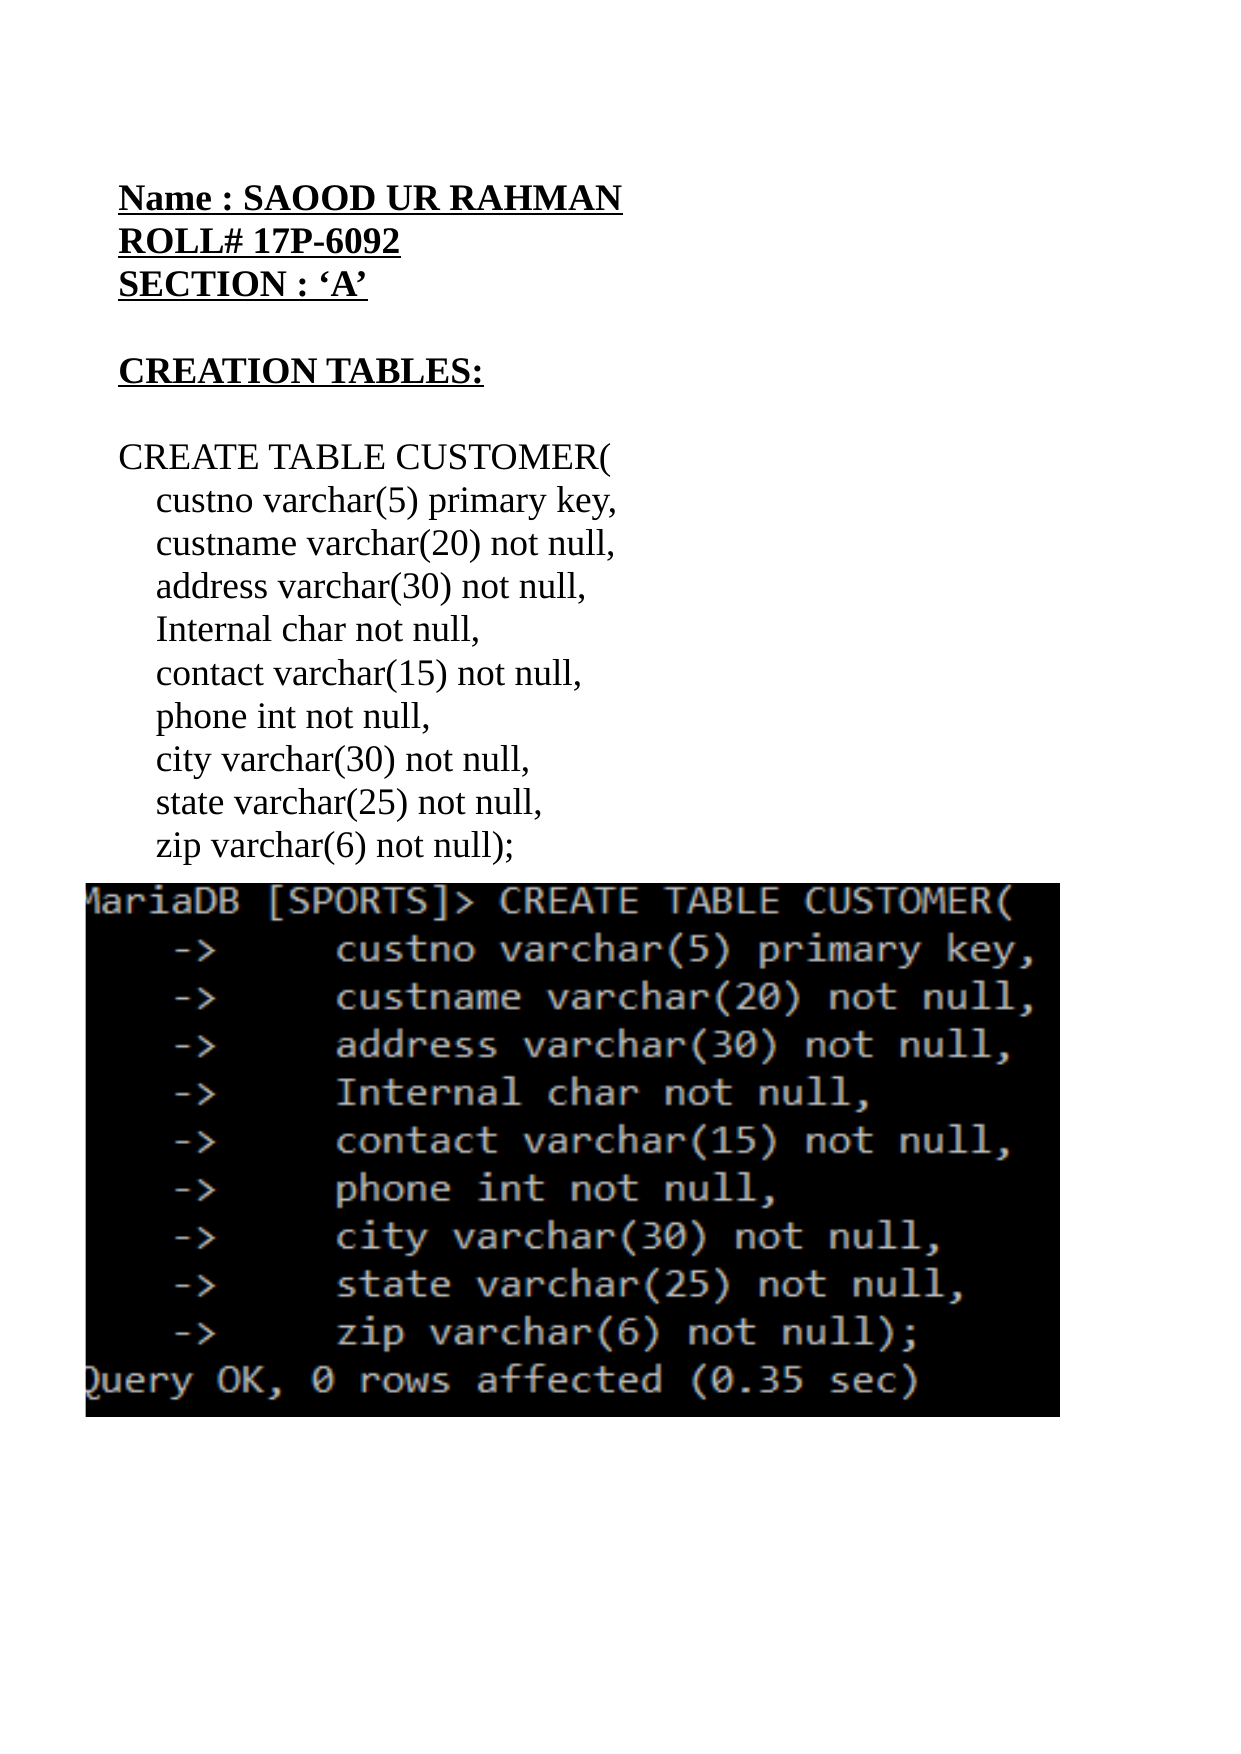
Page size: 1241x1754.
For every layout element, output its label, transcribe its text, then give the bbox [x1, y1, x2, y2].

text ROLL# 17P-6092 [118, 219, 1122, 262]
text SECTION : ‘A’ [118, 262, 1122, 305]
text CREATE TABLE CUSTOMER( [118, 434, 1122, 477]
picture [85, 883, 1060, 1417]
text custno varchar(5) primary key, [118, 477, 1122, 521]
text phone int not null, [118, 693, 1122, 736]
text city varchar(30) not null, [118, 736, 1122, 779]
text address varchar(30) not null, [118, 564, 1122, 607]
text custname varchar(20) not null, [118, 521, 1122, 564]
text Internal char not null, [118, 607, 1122, 650]
text state varchar(25) not null, [118, 779, 1122, 822]
text zip varchar(6) not null); [118, 822, 1122, 866]
text CREATION TABLES: [118, 348, 1122, 391]
text contact varchar(15) not null, [118, 650, 1122, 693]
text Name : SAOOD UR RAHMAN [118, 176, 1122, 219]
